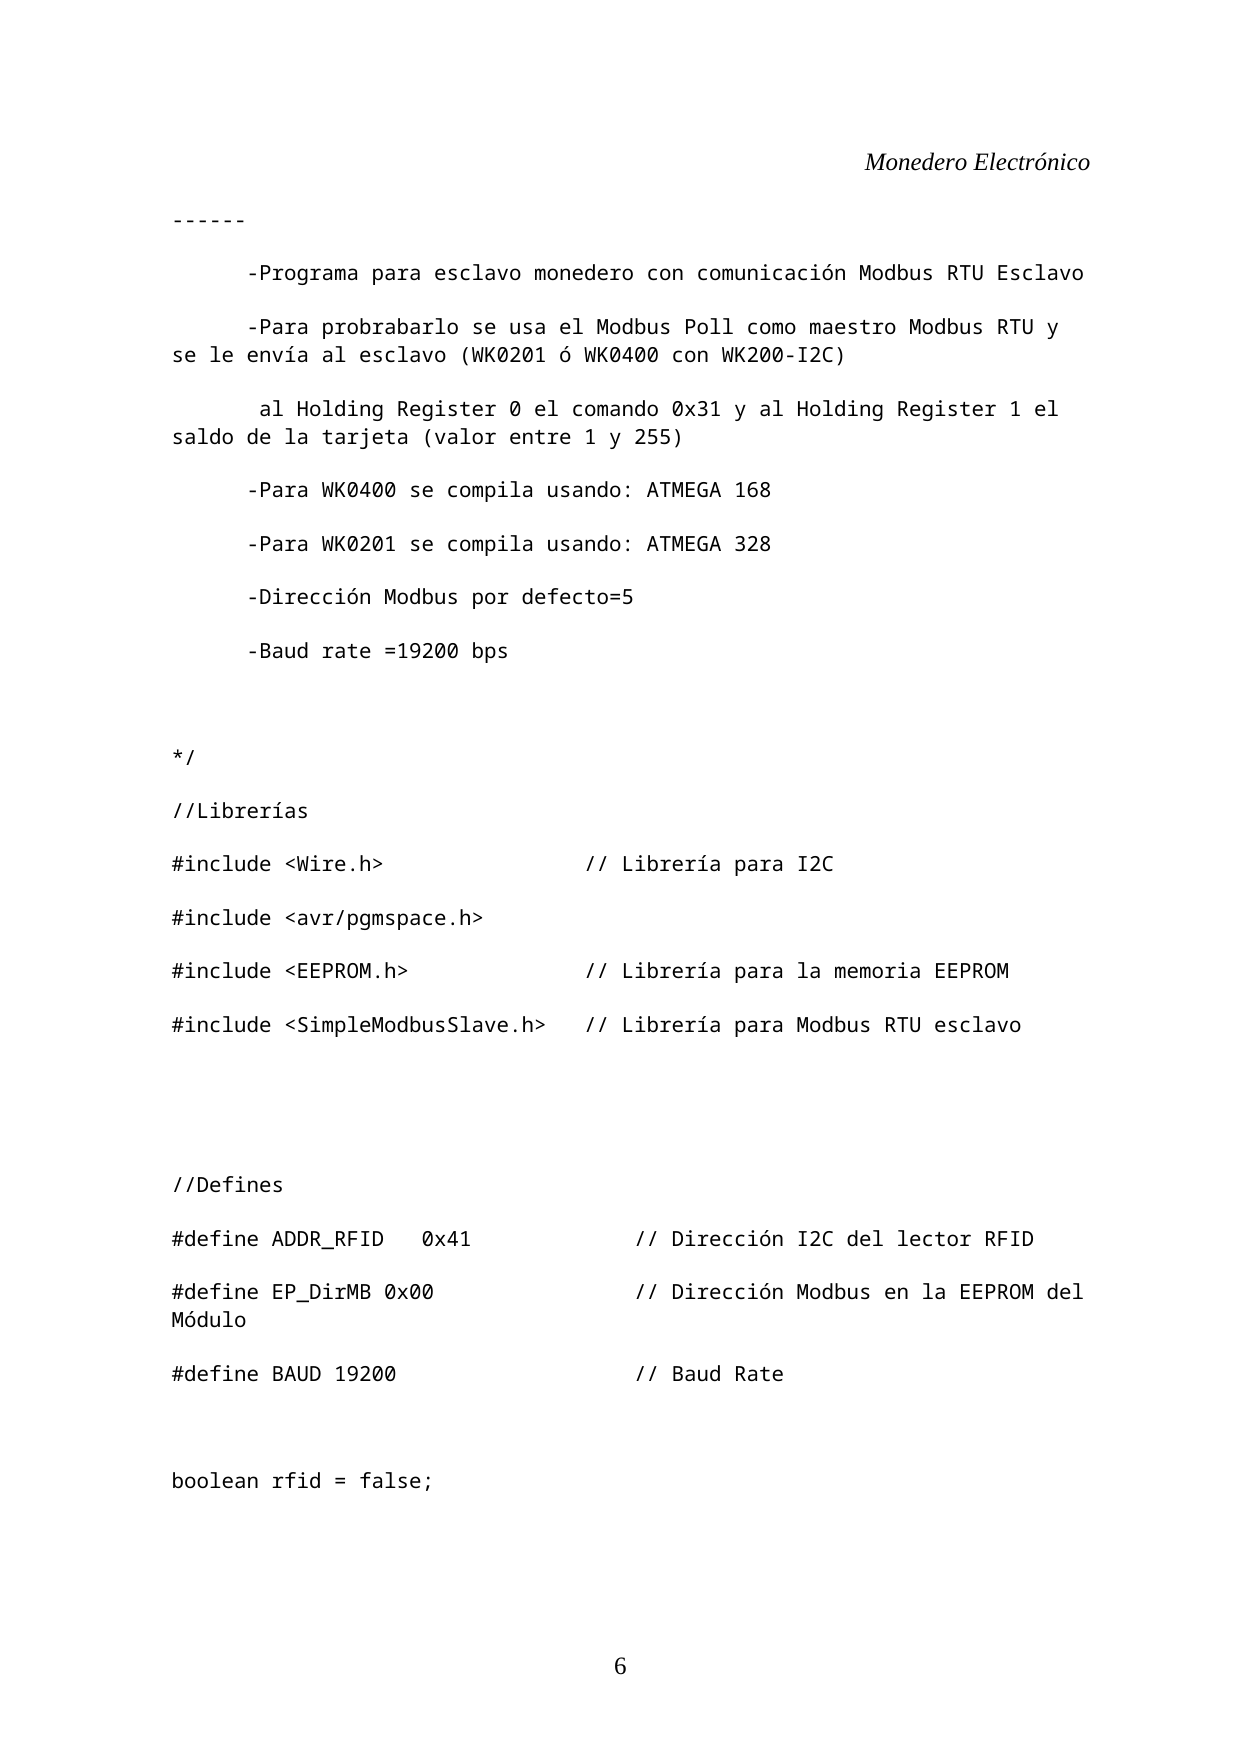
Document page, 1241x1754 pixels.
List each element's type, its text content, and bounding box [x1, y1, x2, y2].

text -Dirección Modbus por defecto=5 [171, 582, 1092, 611]
text boolean rfid = false; [171, 1466, 1092, 1494]
text #include <Wire.h> // Librería para I2C [171, 849, 1092, 878]
text al Holding Register 0 el comando 0x31 y al Holding Register 1 el saldo de la tarjeta (valor entre 1 y 255) [171, 394, 1092, 451]
text #define BAUD 19200 // Baud Rate [171, 1359, 1092, 1387]
text #define ADDR_RFID 0x41 // Dirección I2C del lector RFID [171, 1224, 1092, 1252]
text -Para WK0201 se compila usando: ATMEGA 328 [171, 529, 1092, 557]
text ------ [171, 205, 1092, 233]
text #include <avr/pgmspace.h> [171, 903, 1092, 931]
text -Programa para esclavo monedero con comunicación Modbus RTU Esclavo [171, 258, 1092, 287]
text */ [171, 743, 1092, 771]
text #include <EEPROM.h> // Librería para la memoria EEPROM [171, 956, 1092, 985]
text #include <SimpleModbusSlave.h> // Librería para Modbus RTU esclavo [171, 1010, 1092, 1038]
text //Librerías [171, 796, 1092, 824]
text #define EP_DirMB 0x00 // Dirección Modbus en la EEPROM del Módulo [171, 1277, 1092, 1334]
text -Baud rate =19200 bps [171, 636, 1092, 664]
text -Para probrabarlo se usa el Modbus Poll como maestro Modbus RTU y se le envía al esclavo (WK0201 ó WK0400 con WK200-I2C) [171, 312, 1092, 369]
text -Para WK0400 se compila usando: ATMEGA 168 [171, 476, 1092, 504]
text //Defines [171, 1170, 1092, 1199]
